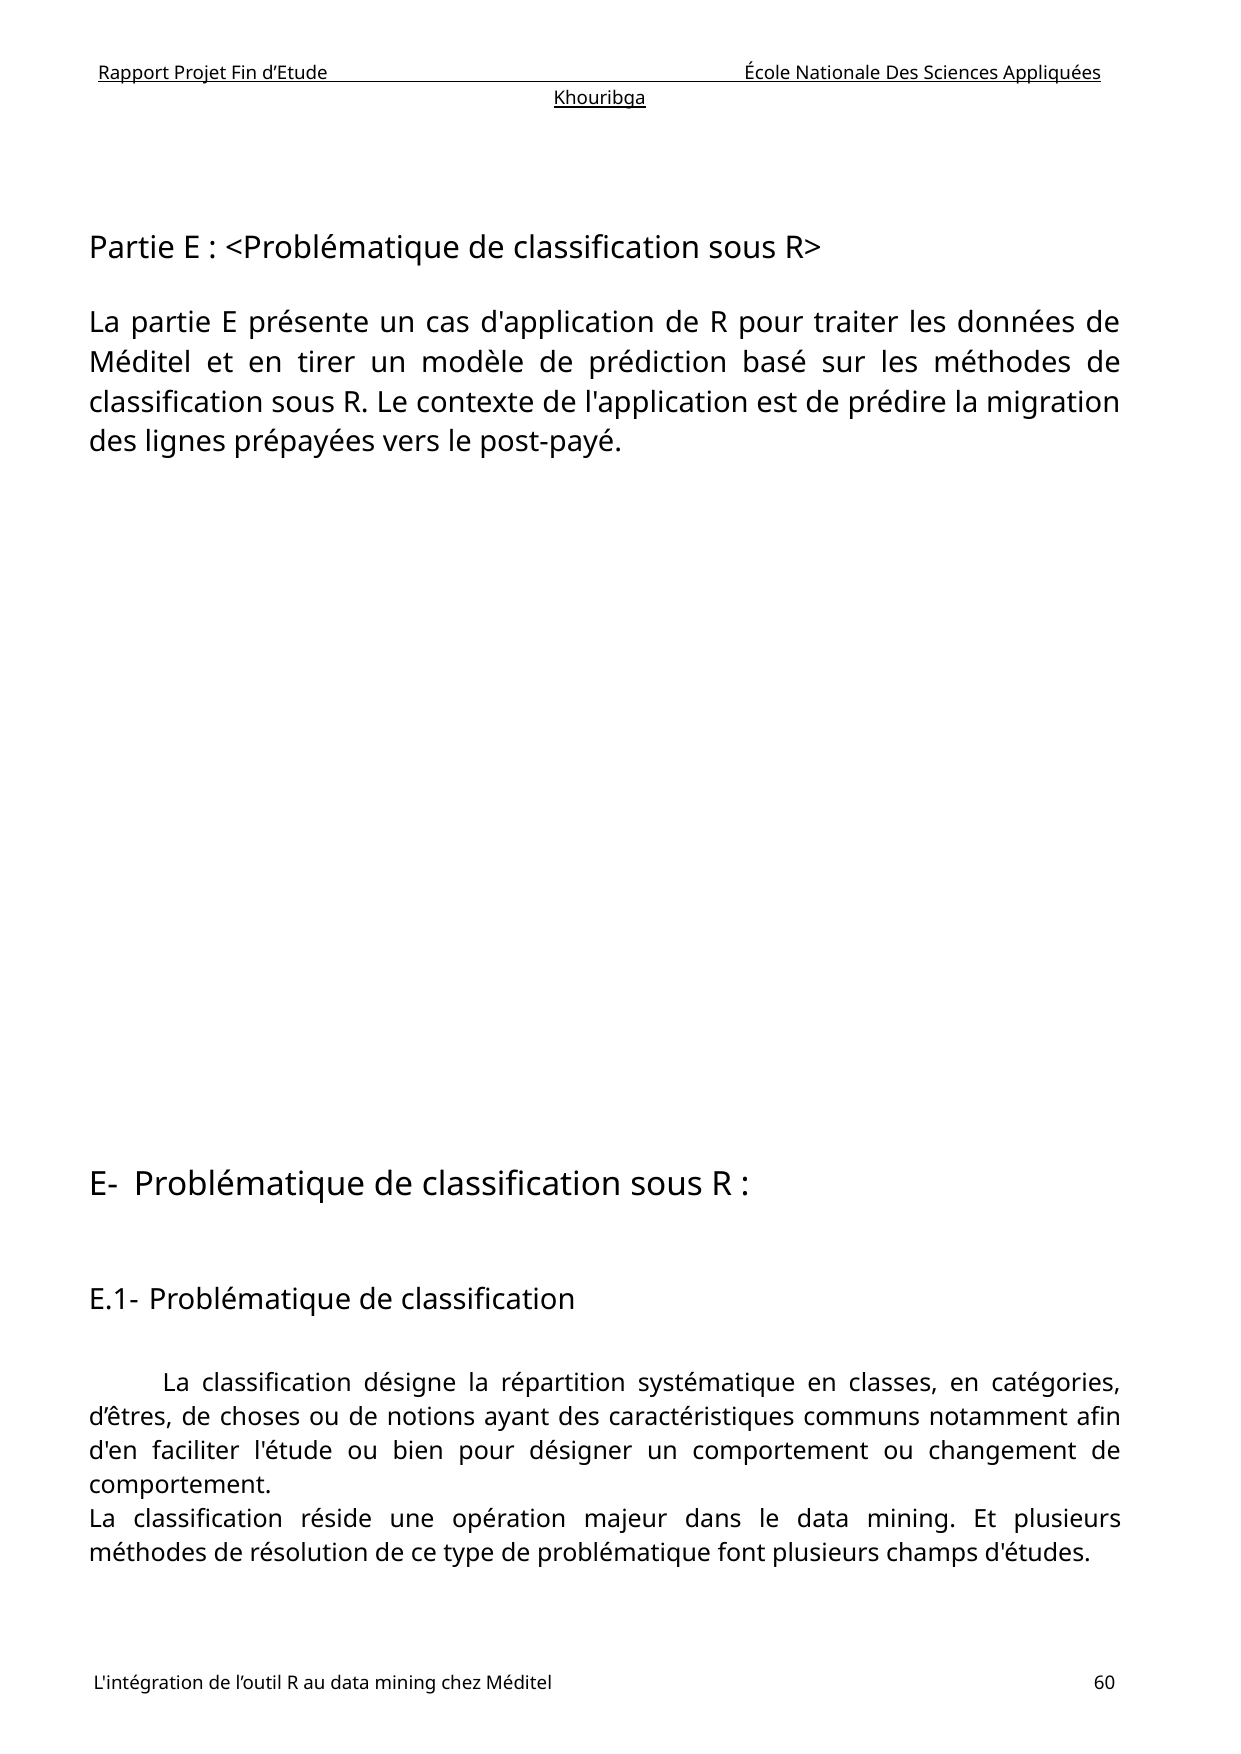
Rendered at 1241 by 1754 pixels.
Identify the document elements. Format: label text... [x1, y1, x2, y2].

text La classification désigne la répartition systématique en classes, en catégories, d’êtres, de choses ou de notions ayant des caractéristiques communs notamment afin d'en faciliter l'étude ou bien pour désigner un comportement ou changement de comportement. La classification réside une opération majeur dans le data mining. Et plusieurs méthodes de résolution de ce type de problématique font plusieurs champs d'études. [88, 1364, 1122, 1569]
subtitle Problématique de classification sous R : [88, 1160, 1122, 1205]
text La partie E présente un cas d'application de R pour traiter les données de Méditel et en tirer un modèle de prédiction basé sur les méthodes de classification sous R. Le contexte de l'application est de prédire la migration des lignes prépayées vers le post-payé. [88, 301, 1122, 460]
subtitle Problématique de classification [88, 1278, 1122, 1318]
text Partie E : <Problématique de classification sous R> [88, 225, 1122, 267]
